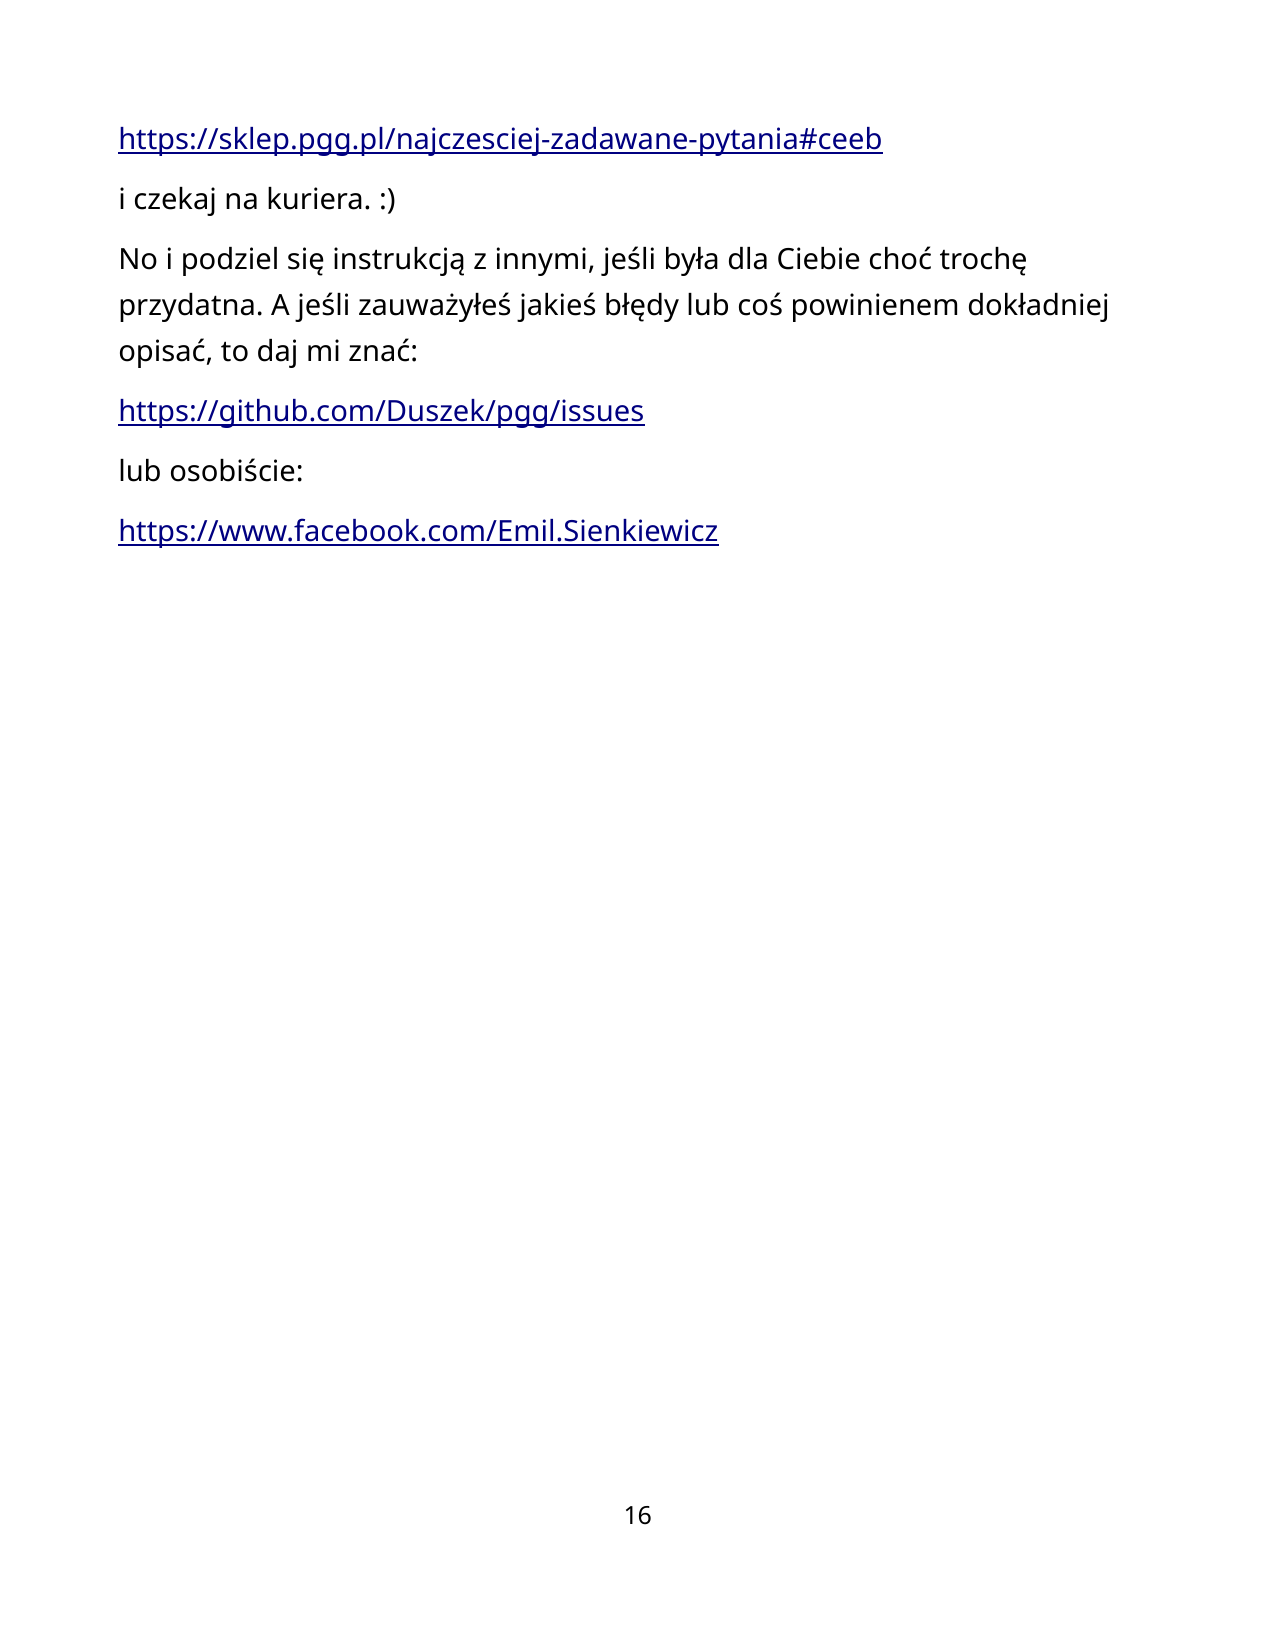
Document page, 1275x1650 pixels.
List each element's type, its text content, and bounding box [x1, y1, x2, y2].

text https://www.facebook.com/Emil.Sienkiewicz [118, 510, 1157, 550]
text No i podziel się instrukcją z innymi, jeśli była dla Ciebie choć trochę przydatna. A jeśli zauważyłeś jakieś błędy lub coś powinienem dokładniej opisać, to daj mi znać: [118, 238, 1157, 369]
text https://github.com/Duszek/pgg/issues [118, 390, 1157, 430]
text https://sklep.pgg.pl/najczesciej-zadawane-pytania#ceeb [118, 118, 1157, 158]
text lub osobiście: [118, 450, 1157, 490]
text i czekaj na kuriera. :) [118, 178, 1157, 218]
